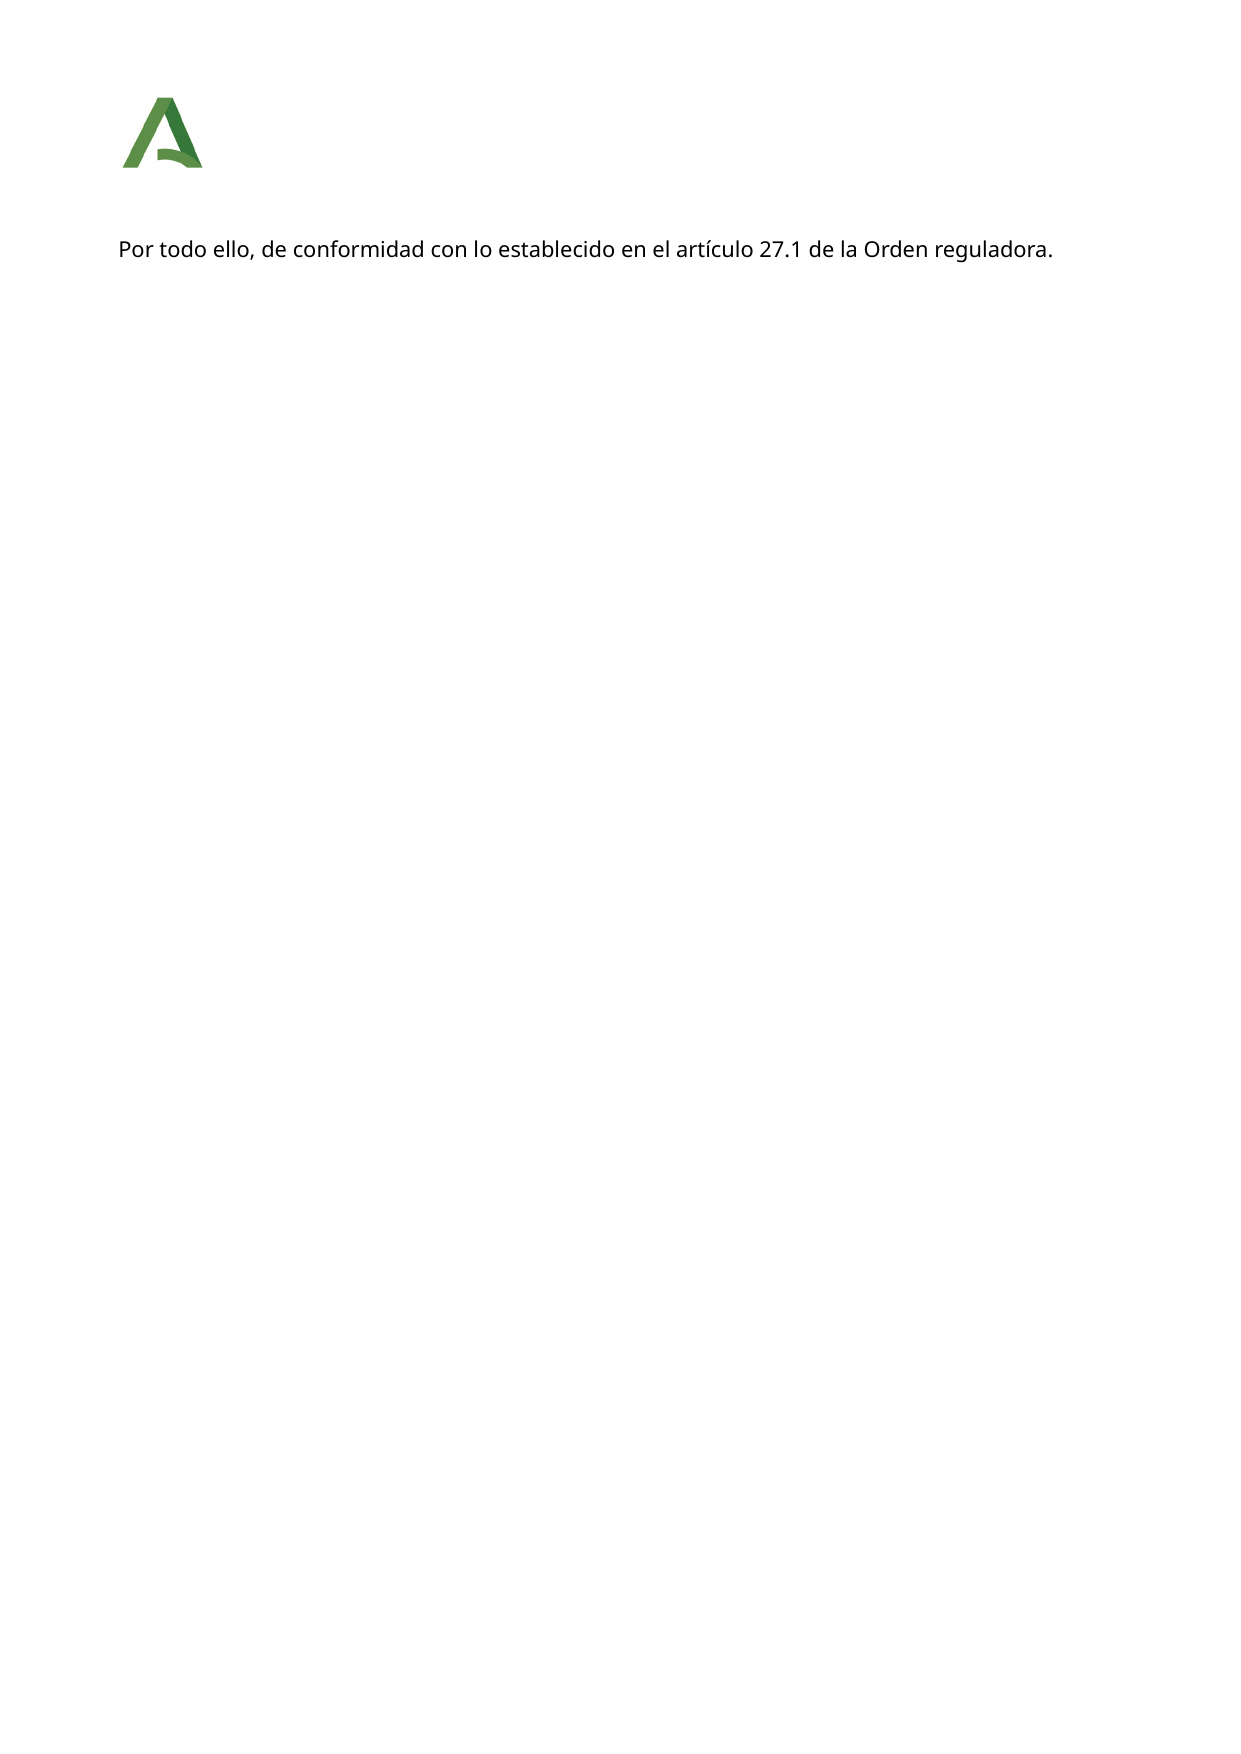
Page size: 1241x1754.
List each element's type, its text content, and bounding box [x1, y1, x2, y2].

text Por todo ello, de conformidad con lo establecido en el artículo 27.1 de la Orden reguladora. [118, 234, 1122, 264]
picture [118, 93, 207, 172]
